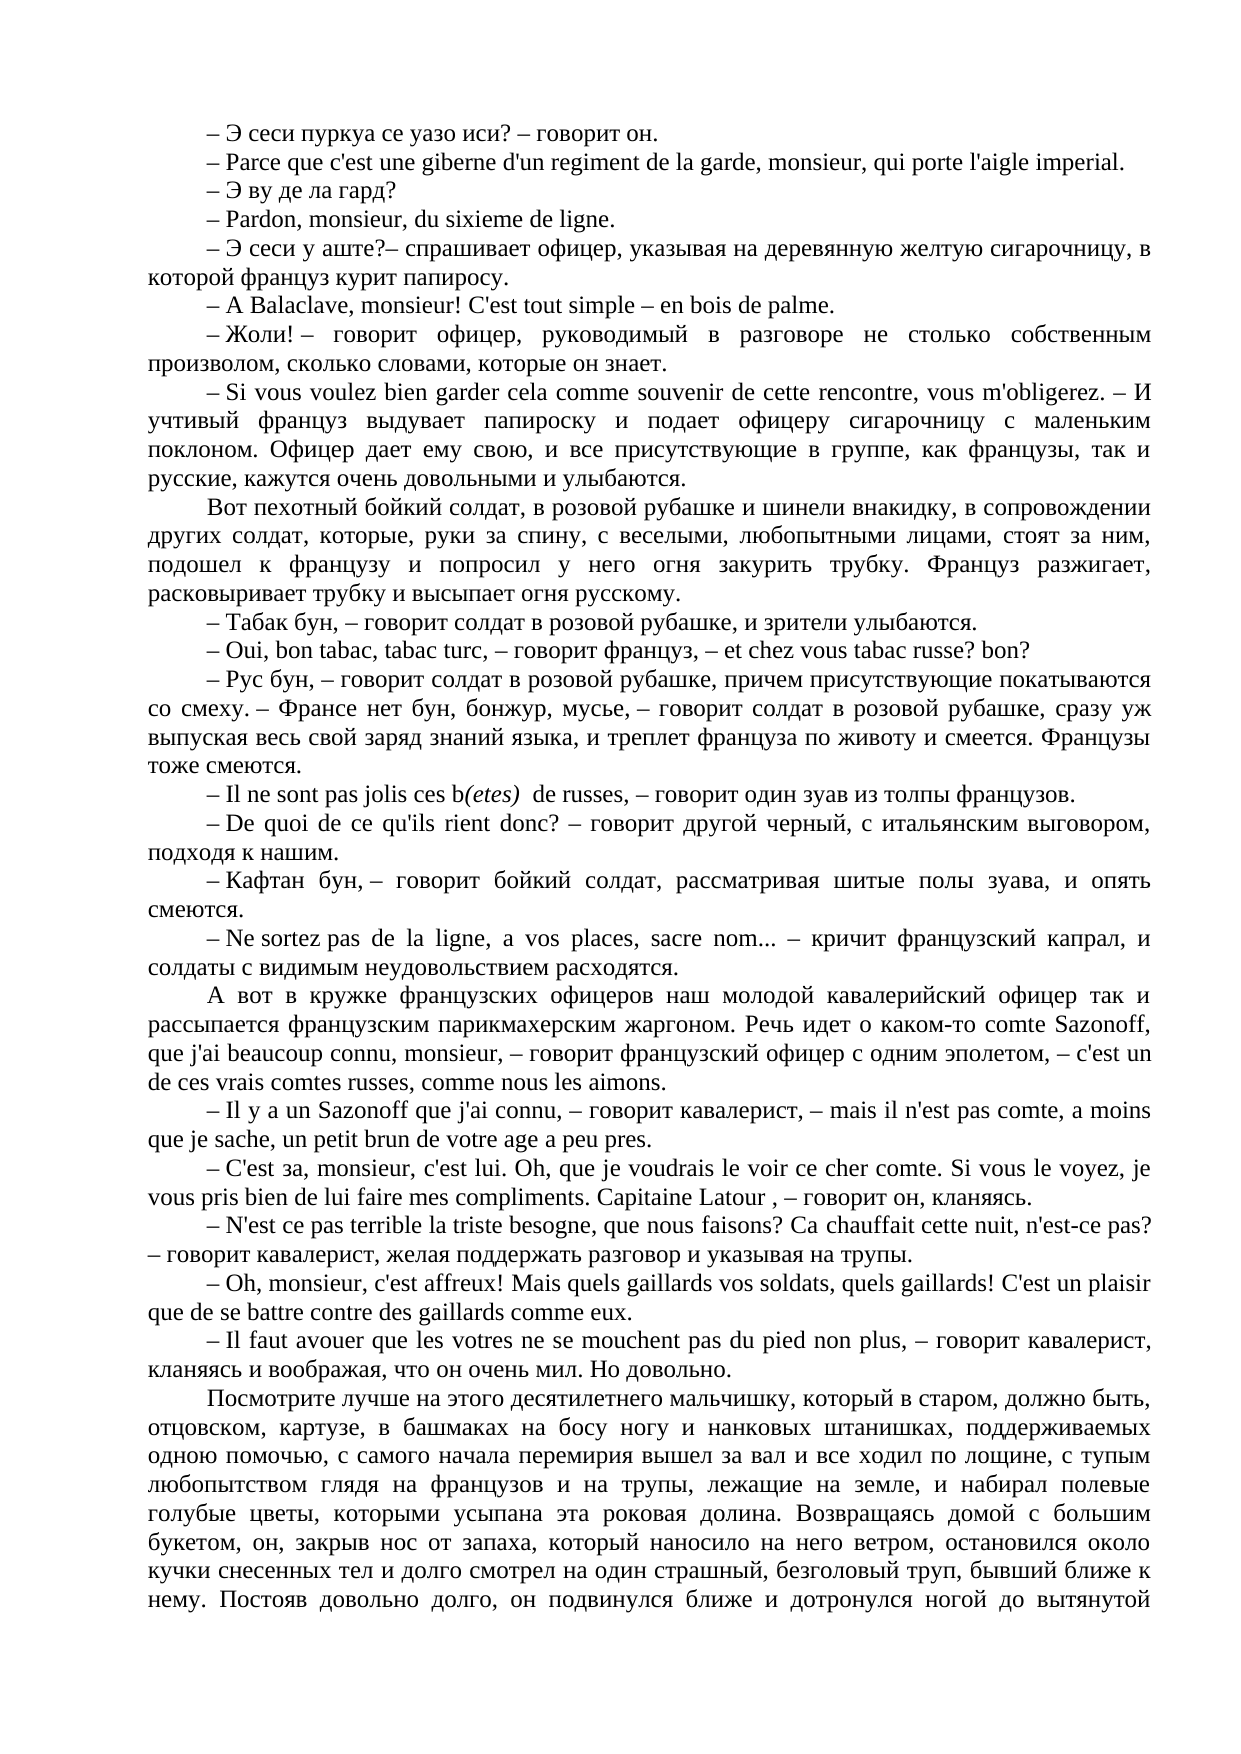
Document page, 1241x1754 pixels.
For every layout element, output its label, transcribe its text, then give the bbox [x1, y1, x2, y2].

text – Il y a un Sazonoff que j'ai connu, – говорит кавалерист, – mais il n'est pas comte, a moins que je sache, un petit brun de votre age а peu pres. [148, 1096, 1152, 1153]
text – Il faut avouer que les votres ne se mouchent pas du pied non plus, – говорит кавалерист, кланяясь и воображая, что он очень мил. Но довольно. [148, 1326, 1152, 1383]
text – Pardon, monsieur, du sixieme de ligne. [148, 204, 1152, 233]
text Посмотрите лучше на этого десятилетнего мальчишку, который в старом, должно быть, отцовском, картузе, в башмаках на босу ногу и нанковых штанишках, поддерживаемых одною помочью, с самого начала перемирия вышел за вал и все ходил по лощине, с тупым любопытством глядя на французов и на трупы, лежащие на земле, и набирал полевые голубые цветы, которыми усыпана эта роковая долина. Возвращаясь домой с большим букетом, он, закрыв нос от запаха, который наносило на него ветром, остановился около кучки снесенных тел и долго смотрел на один страшный, безголовый труп, бывший ближе к нему. Постояв довольно долго, он подвинулся ближе и дотронулся ногой до вытянутой [148, 1383, 1152, 1613]
text – Жоли! – говорит офицер, руководимый в разговоре не столько собственным произволом, сколько словами, которые он знает. [148, 319, 1152, 377]
text – Oh, monsieur, c'est affreux! Mais quels gaillards vos soldats, quels gaillards! C'est un plaisir que de se battre contre des gaillards comme eux. [148, 1268, 1152, 1326]
text – Si vous voulez bien garder cela comme souvenir de cette rencontre, vous m'obligerez. – И учтивый француз выдувает папироску и подает офицеру сигарочницу с маленьким поклоном. Офицер дает ему свою, и все присутствующие в группе, как французы, так и русские, кажутся очень довольными и улыбаются. [148, 377, 1152, 492]
text – Oui, bon tabac, tabac turc, – говорит француз, – et chez vous tabac russe? bon? [148, 636, 1152, 664]
text – Э сеси у аште?– спрашивает офицер, указывая на деревянную желтую сигарочницу, в которой француз курит папиросу. [148, 233, 1152, 291]
text – N'est ce pas terrible la triste besogne, que nous faisons? Ca chauffait cette nuit, n'est-ce pas? – говорит кавалерист, желая поддержать разговор и указывая на трупы. [148, 1211, 1152, 1268]
text – De quoi de ce qu'ils rient donc? – говорит другой черный, с итальянским выговором, подходя к нашим. [148, 808, 1152, 866]
text – Ne sortez pas de la ligne, a vos places, sacre nom... – кричит французский капрал, и солдаты с видимым неудовольствием расходятся. [148, 923, 1152, 981]
text – Табак бун, – говорит солдат в розовой рубашке, и зрители улыбаются. [148, 607, 1152, 636]
text – Parce que c'est une giberne d'un regiment de la garde, monsieur, qui porte l'aigle imperial. [148, 147, 1152, 176]
text – Il ne sont pas jolis ces b(etes) de russes, – говорит один зуав из толпы французов. [148, 779, 1152, 808]
text Вот пехотный бойкий солдат, в розовой рубашке и шинели внакидку, в сопровождении других солдат, которые, руки за спину, с веселыми, любопытными лицами, стоят за ним, подошел к французу и попросил у него огня закурить трубку. Француз разжигает, расковыривает трубку и высыпает огня русскому. [148, 492, 1152, 607]
text – A Balaclave, monsieur! C'est tout simple – en bois de palme. [148, 291, 1152, 319]
text – C'est зa, monsieur, c'est lui. Oh, que je voudrais le voir ce cher comte. Si vous le voyez, je vous pris bien de lui faire mes compliments. Capitaine Latour , – говорит он, кланяясь. [148, 1153, 1152, 1211]
text – Э ву де ла гард? [148, 176, 1152, 204]
text А вот в кружке французских офицеров наш молодой кавалерийский офицер так и рассыпается французским парикмахерским жаргоном. Речь идет о каком-то comte Sazonoff, que j'ai beaucoup connu, monsieur, – говорит французский офицер с одним эполетом, – c'est un de ces vrais comtes russes, comme nous les aimons. [148, 981, 1152, 1096]
text – Э сеси пуркуа се уазо иси? – говорит он. [148, 118, 1152, 147]
text – Кафтан бун, – говорит бойкий солдат, рассматривая шитые полы зуава, и опять смеются. [148, 866, 1152, 923]
text – Рус бун, – говорит солдат в розовой рубашке, причем присутствующие покатываются со смеху. – Франсе нет бун, бонжур, мусье, – говорит солдат в розовой рубашке, сразу уж выпуская весь свой заряд знаний языка, и треплет француза по животу и смеется. Французы тоже смеются. [148, 664, 1152, 779]
